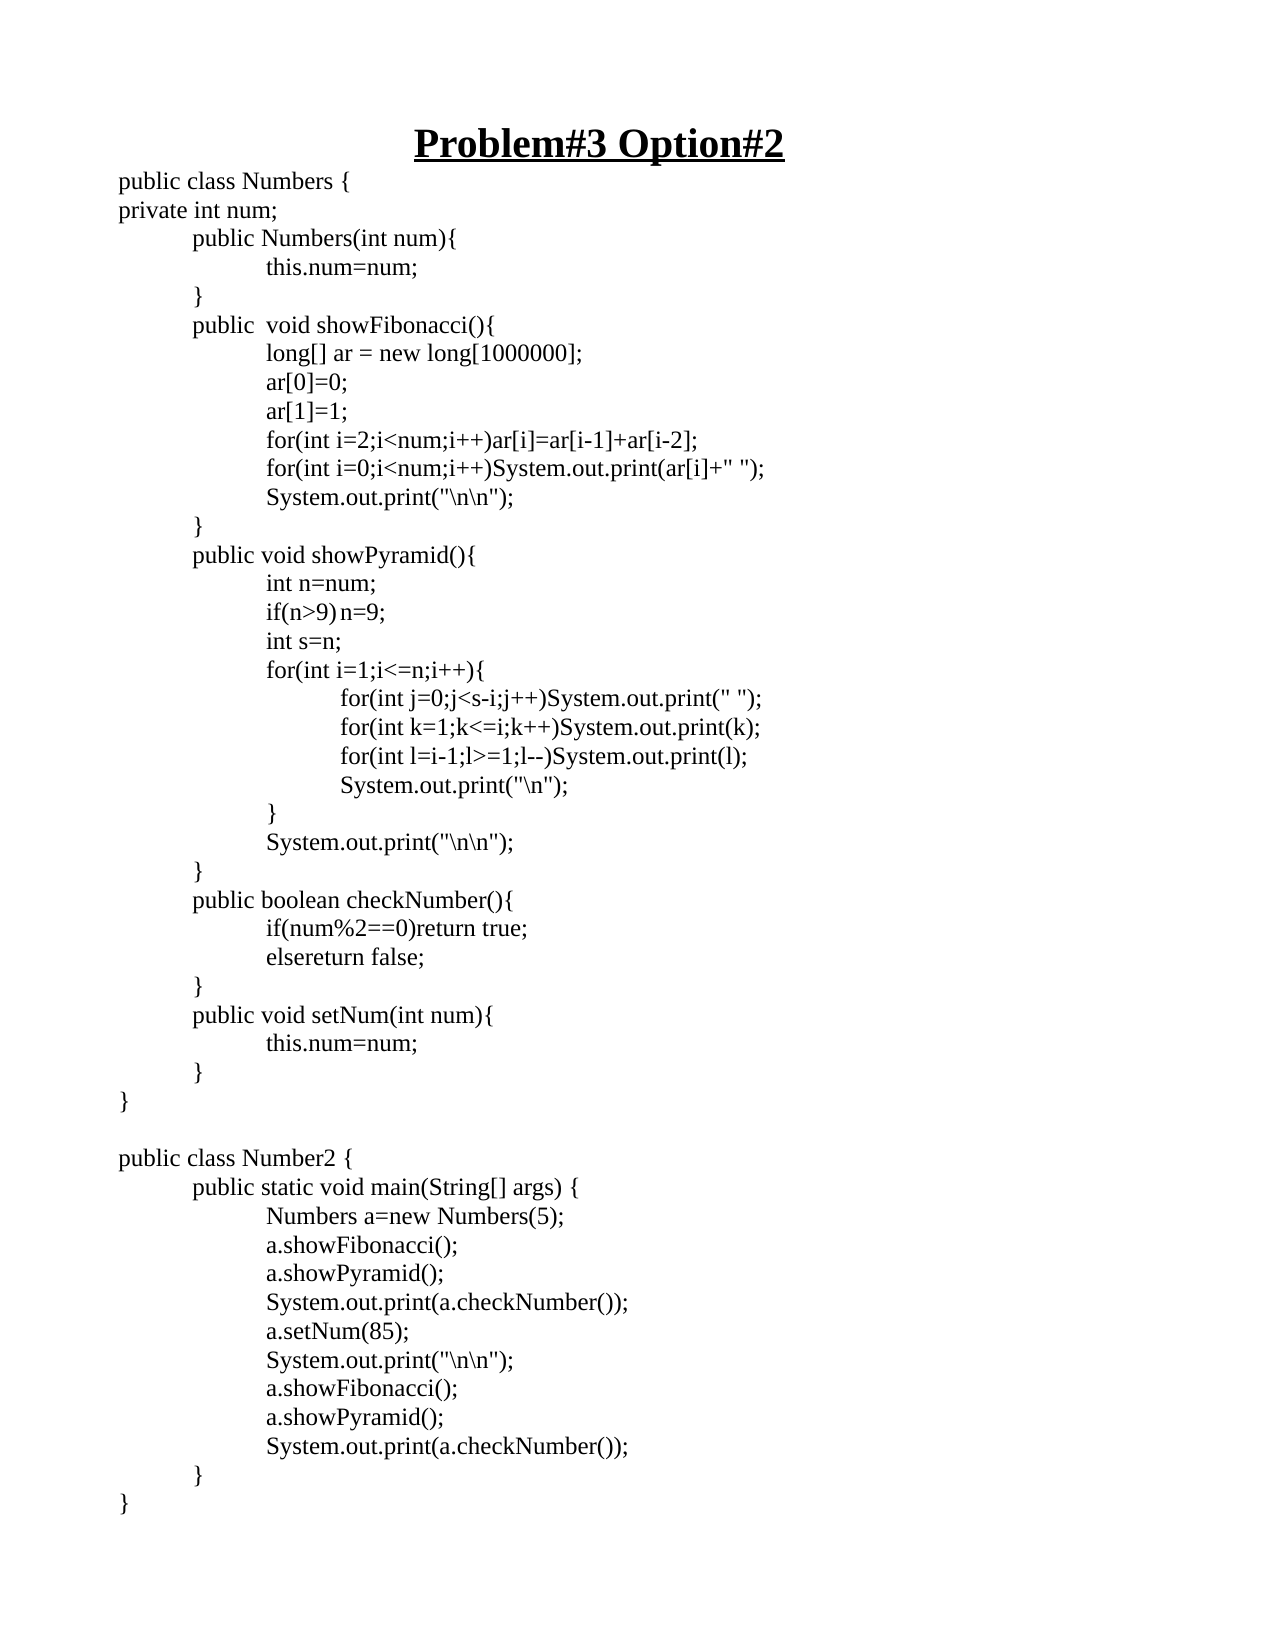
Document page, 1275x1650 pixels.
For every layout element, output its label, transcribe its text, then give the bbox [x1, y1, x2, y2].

text public class Number2 { [118, 1143, 1157, 1172]
text int s=n; [118, 626, 1157, 655]
text a.showPyramid(); [118, 1402, 1157, 1431]
text } [118, 511, 1157, 540]
text } [118, 856, 1157, 885]
text if(num%2==0)return true; [118, 913, 1157, 942]
text a.setNum(85); [118, 1316, 1157, 1345]
text System.out.print("\n\n"); [118, 1345, 1157, 1373]
text a.showPyramid(); [118, 1258, 1157, 1287]
text for(int j=0;j<s-i;j++)System.out.print(" "); [118, 683, 1157, 712]
text elsereturn false; [118, 942, 1157, 971]
text for(int i=0;i<num;i++)System.out.print(ar[i]+" "); [118, 453, 1157, 482]
text System.out.print("\n\n"); [118, 482, 1157, 511]
text for(int l=i-1;l>=1;l--)System.out.print(l); [118, 741, 1157, 770]
text System.out.print("\n\n"); [118, 827, 1157, 856]
text a.showFibonacci(); [118, 1230, 1157, 1258]
text for(int i=1;i<=n;i++){ [118, 655, 1157, 683]
text } [118, 798, 1157, 827]
text this.num=num; [118, 252, 1157, 281]
text System.out.print(a.checkNumber()); [118, 1287, 1157, 1316]
text private int num; [118, 195, 1157, 223]
text for(int i=2;i<num;i++)ar[i]=ar[i-1]+ar[i-2]; [118, 425, 1157, 453]
text } [118, 1460, 1157, 1488]
text public void showPyramid(){ [118, 540, 1157, 568]
text public void setNum(int num){ [118, 1000, 1157, 1028]
text a.showFibonacci(); [118, 1373, 1157, 1402]
text int n=num; [118, 568, 1157, 597]
text this.num=num; [118, 1028, 1157, 1057]
text System.out.print(a.checkNumber()); [118, 1431, 1157, 1460]
text } [118, 1057, 1157, 1086]
text public void showFibonacci(){ [118, 310, 1157, 338]
text } [118, 971, 1157, 1000]
text ar[0]=0; [118, 367, 1157, 396]
text Problem#3 Option#2 [118, 118, 1157, 166]
text } [118, 1086, 1157, 1115]
text public boolean checkNumber(){ [118, 885, 1157, 913]
text public Numbers(int num){ [118, 223, 1157, 252]
text } [118, 1488, 1157, 1517]
text for(int k=1;k<=i;k++)System.out.print(k); [118, 712, 1157, 741]
text if(n>9) n=9; [118, 597, 1157, 626]
text ar[1]=1; [118, 396, 1157, 425]
text public static void main(String[] args) { [118, 1172, 1157, 1201]
text System.out.print("\n"); [118, 770, 1157, 798]
text Numbers a=new Numbers(5); [118, 1201, 1157, 1230]
text long[] ar = new long[1000000]; [118, 338, 1157, 367]
text } [118, 281, 1157, 310]
text public class Numbers { [118, 166, 1157, 195]
